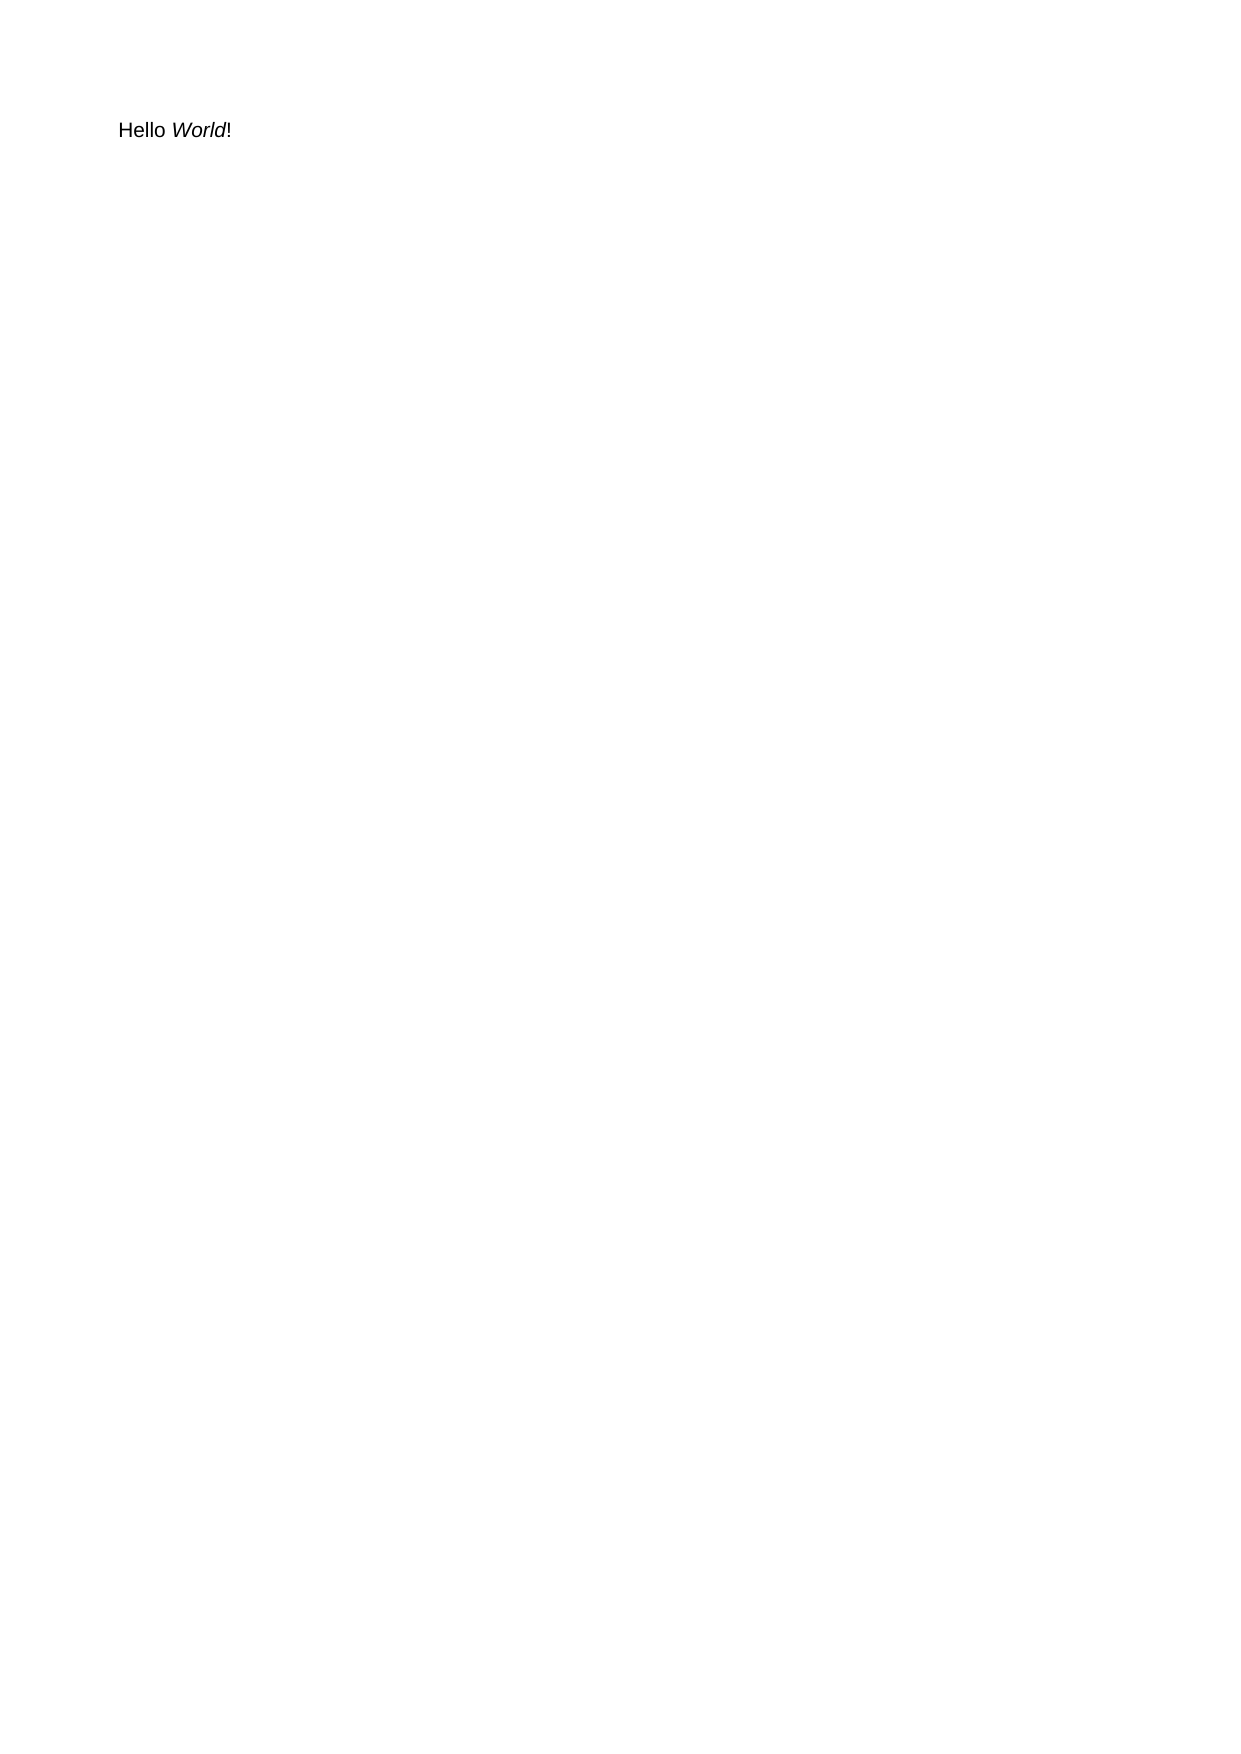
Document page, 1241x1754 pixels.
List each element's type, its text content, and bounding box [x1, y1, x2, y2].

text Hello World! [118, 118, 1122, 142]
